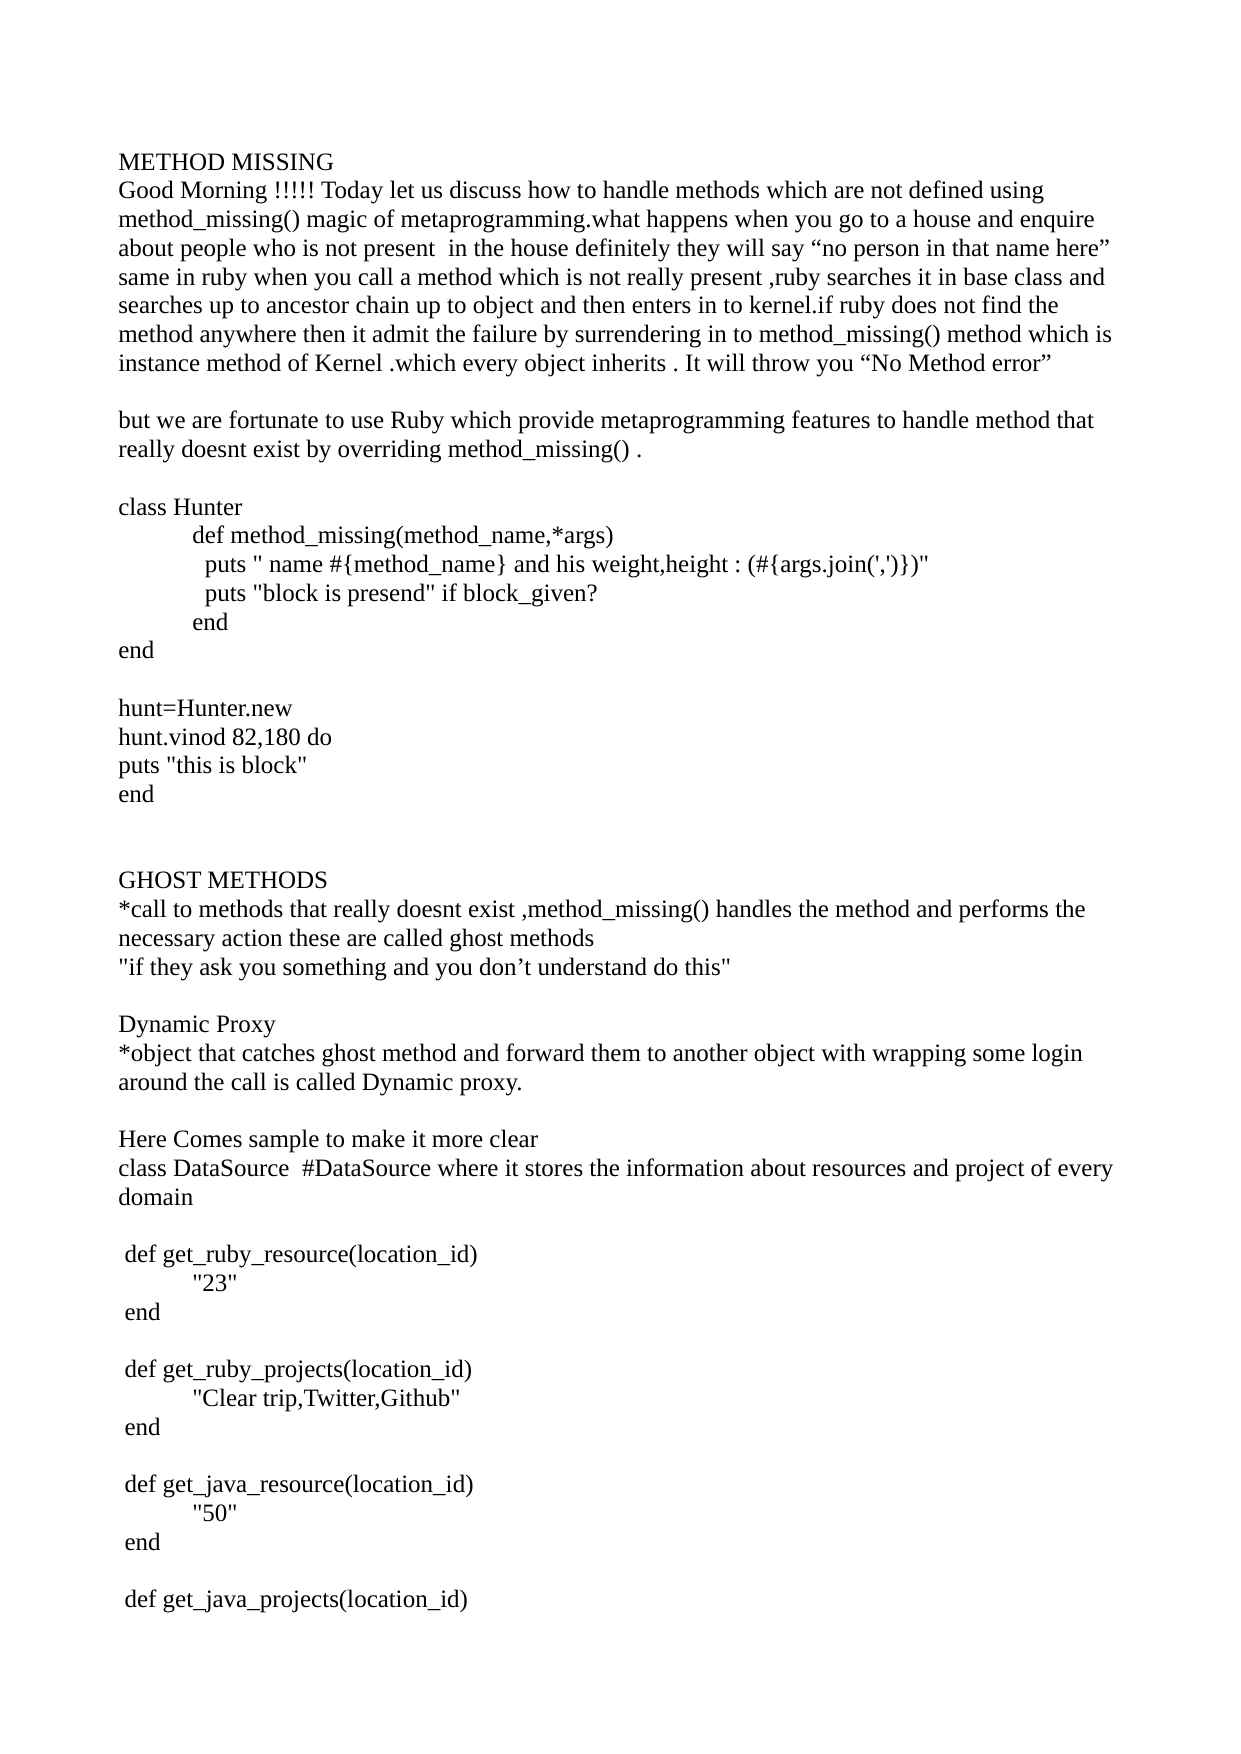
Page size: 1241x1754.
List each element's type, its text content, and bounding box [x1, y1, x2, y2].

text hunt=Hunter.new [118, 693, 1122, 722]
text METHOD MISSING [118, 147, 1122, 176]
text "Clear trip,Twitter,Github" [118, 1383, 1122, 1412]
text def get_java_resource(location_id) [118, 1469, 1122, 1498]
text Dynamic Proxy [118, 1009, 1122, 1038]
text "50" [118, 1498, 1122, 1527]
text GHOST METHODS [118, 866, 1122, 894]
text end [118, 1412, 1122, 1441]
text def get_ruby_resource(location_id) [118, 1239, 1122, 1268]
text def get_java_projects(location_id) [118, 1584, 1122, 1613]
text def get_ruby_projects(location_id) [118, 1354, 1122, 1383]
text end [118, 1527, 1122, 1556]
text puts "this is block" [118, 751, 1122, 779]
text end [118, 636, 1122, 664]
text puts " name #{method_name} and his weight,height : (#{args.join(',')})" [118, 549, 1122, 578]
text Good Morning !!!!! Today let us discuss how to handle methods which are not defined using method_missing() magic of metaprogramming.what happens when you go to a house and enquire about people who is not present in the house definitely they will say “no person in that name here” same in ruby when you call a method which is not really present ,ruby searches it in base class and searches up to ancestor chain up to object and then enters in to kernel.if ruby does not find the method anywhere then it admit the failure by surrendering in to method_missing() method which is instance method of Kernel .which every object inherits . It will throw you “No Method error” [118, 176, 1122, 377]
text end [118, 607, 1122, 636]
text Here Comes sample to make it more clear [118, 1124, 1122, 1153]
text "if they ask you something and you don’t understand do this" [118, 952, 1122, 981]
text end [118, 1297, 1122, 1326]
text *call to methods that really doesnt exist ,method_missing() handles the method and performs the necessary action these are called ghost methods [118, 894, 1122, 952]
text but we are fortunate to use Ruby which provide metaprogramming features to handle method that really doesnt exist by overriding method_missing() . [118, 406, 1122, 463]
text "23" [118, 1268, 1122, 1297]
text end [118, 779, 1122, 808]
text hunt.vinod 82,180 do [118, 722, 1122, 751]
text puts "block is presend" if block_given? [118, 578, 1122, 607]
text class DataSource #DataSource where it stores the information about resources and project of every domain [118, 1153, 1122, 1211]
text class Hunter [118, 492, 1122, 521]
text *object that catches ghost method and forward them to another object with wrapping some login around the call is called Dynamic proxy. [118, 1038, 1122, 1096]
text def method_missing(method_name,*args) [118, 521, 1122, 549]
